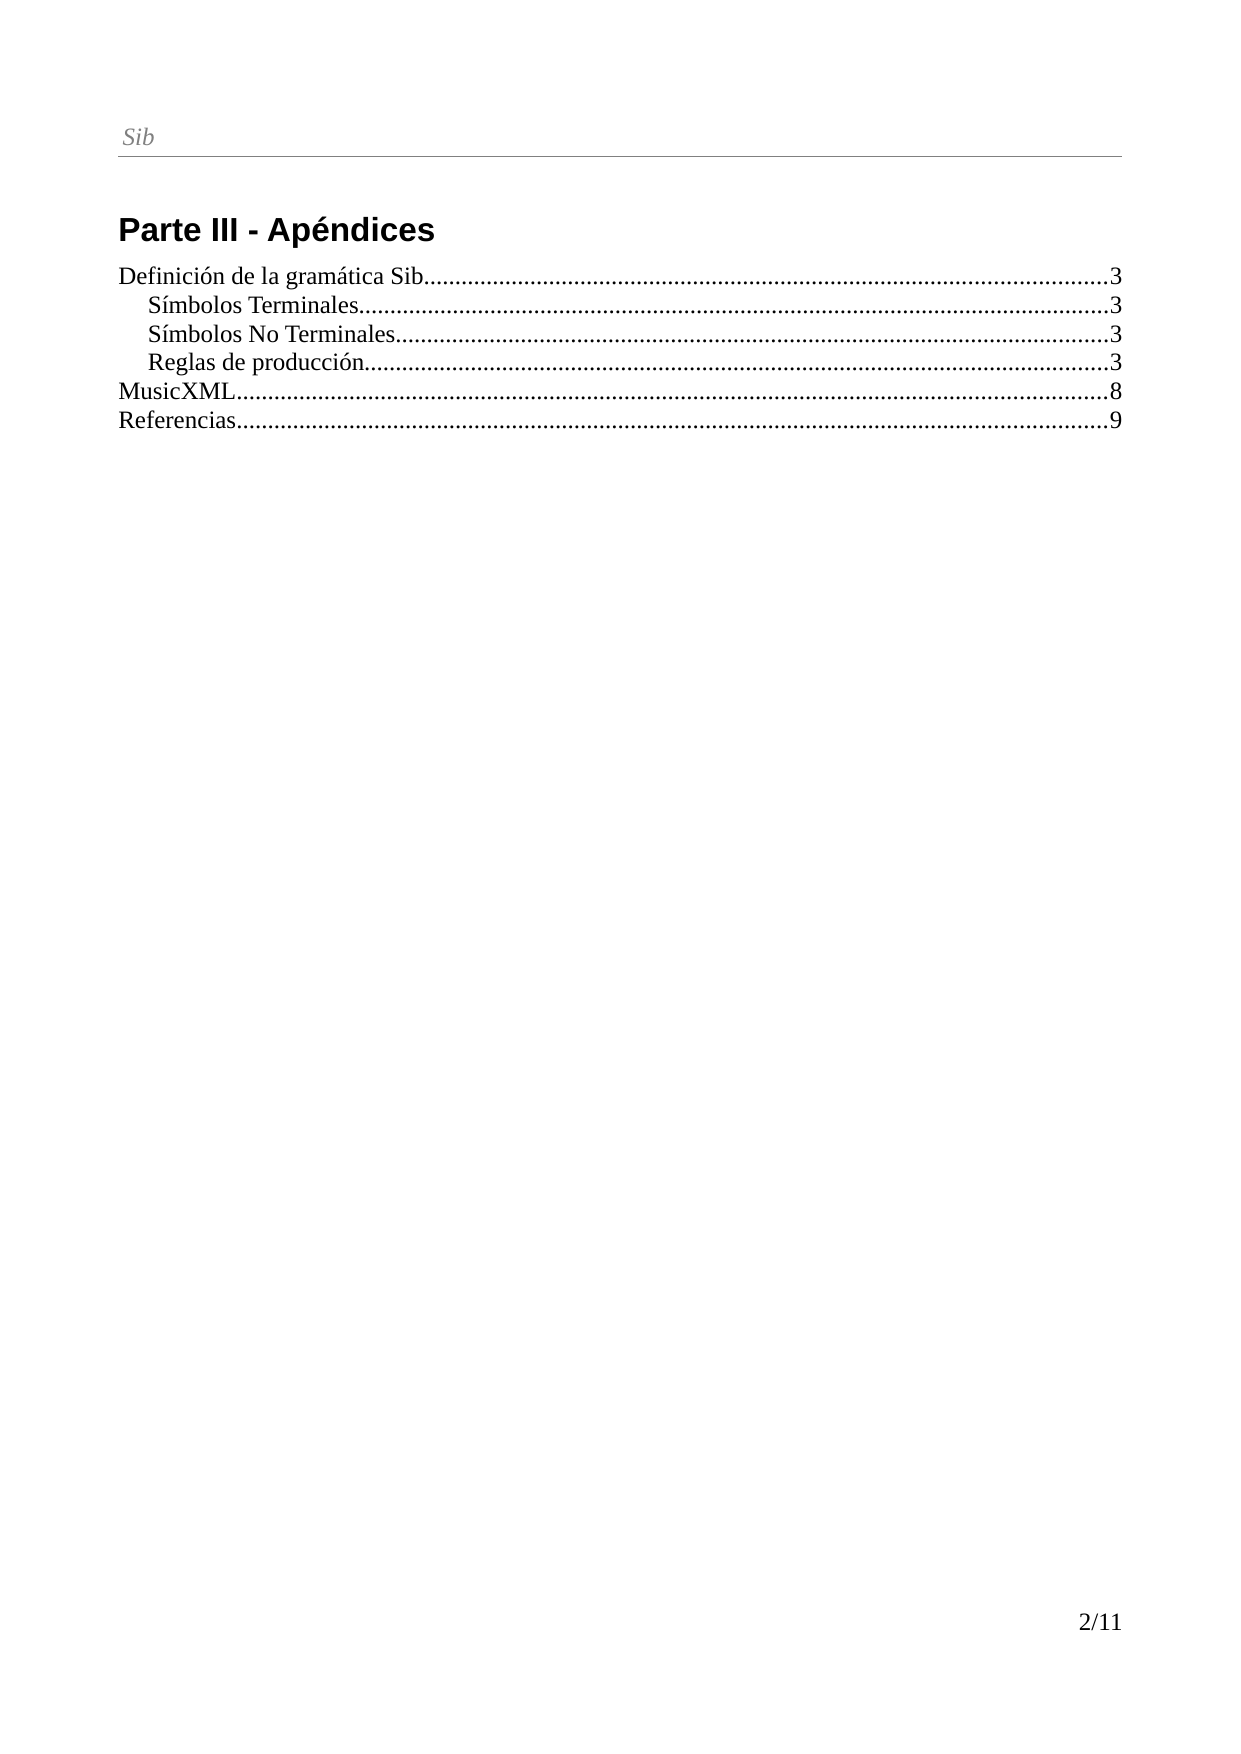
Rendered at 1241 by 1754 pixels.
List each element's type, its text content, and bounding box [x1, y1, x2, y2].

text Símbolos Terminales 3 [148, 290, 1122, 319]
text Reglas de producción 3 [148, 347, 1122, 376]
text Referencias 9 [118, 405, 1122, 434]
text Definición de la gramática Sib 3 [118, 261, 1122, 290]
text MusicXML 8 [118, 376, 1122, 405]
subtitle Parte III - Apéndices [118, 210, 1122, 249]
text Símbolos No Terminales 3 [148, 319, 1122, 347]
